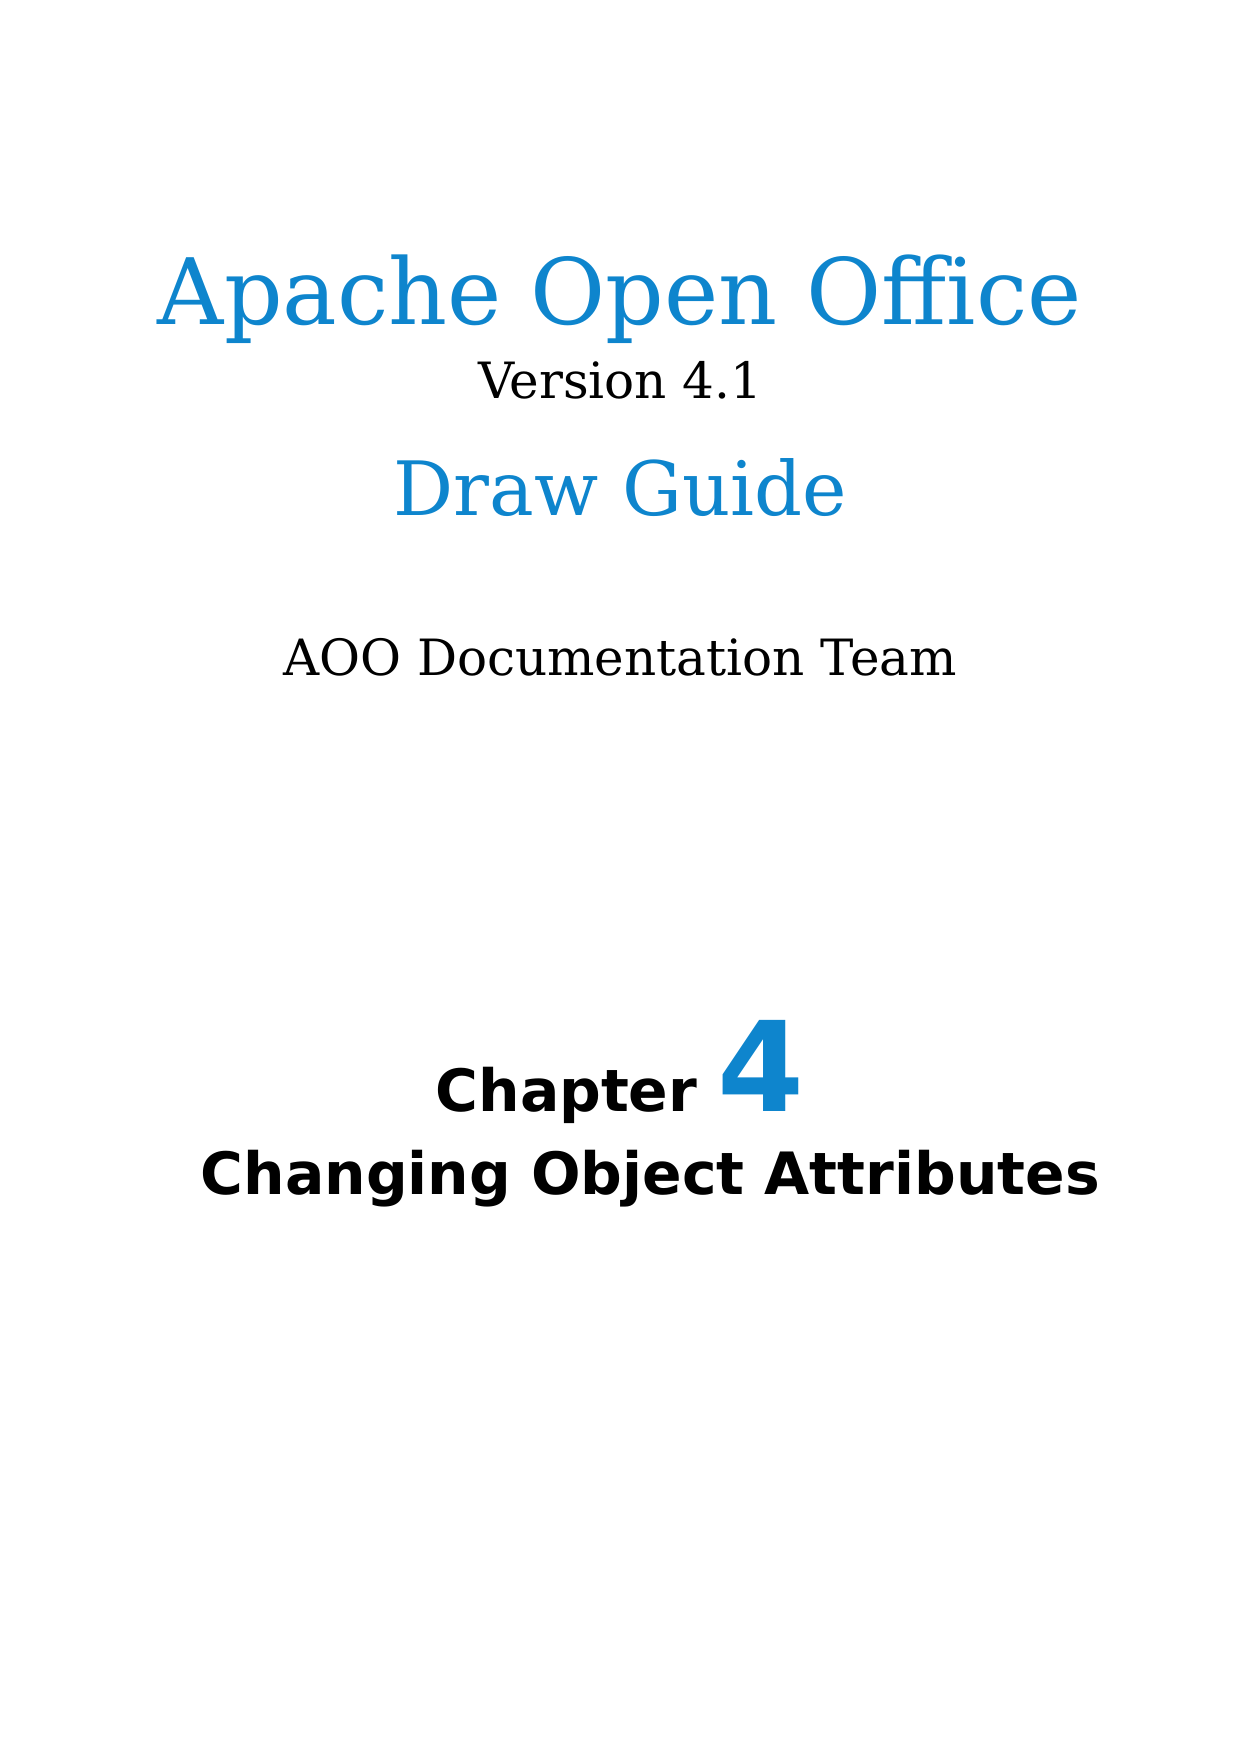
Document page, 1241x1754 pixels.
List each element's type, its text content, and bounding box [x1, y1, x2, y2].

text Apache Open Office [136, 239, 1104, 346]
text Draw Guide [136, 446, 1104, 533]
text AOO Documentation Team [136, 629, 1104, 688]
subtitle Chapter 4 Changing Object Attributes [136, 995, 1104, 1208]
text Version 4.1 [136, 352, 1104, 410]
